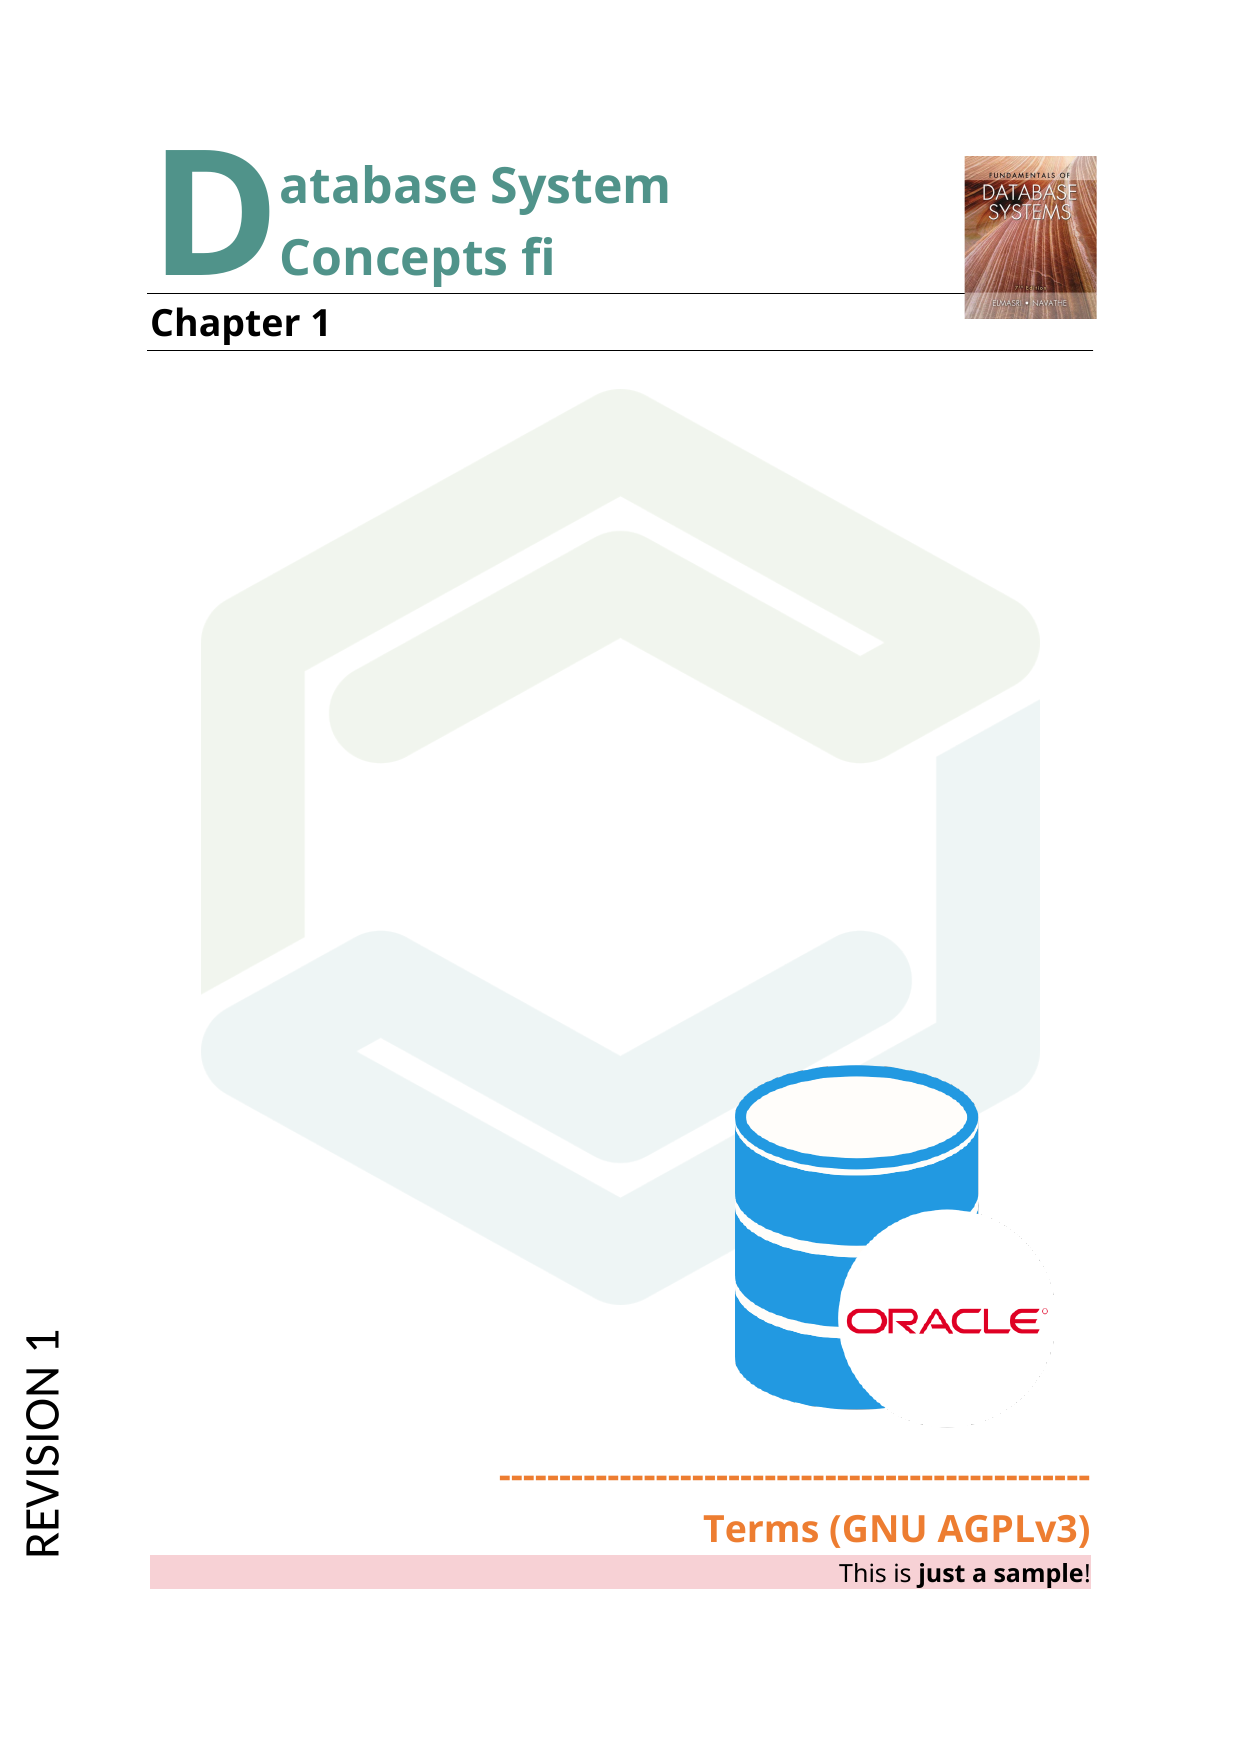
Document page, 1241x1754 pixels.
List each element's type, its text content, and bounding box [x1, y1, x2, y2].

picture [689, 1046, 1090, 1446]
picture [964, 156, 1097, 319]
text Database System Concepts ﬁ [150, 150, 1091, 289]
text Chapter 1 [147, 294, 1093, 350]
text Terms (GNU AGPLv3) [150, 1502, 1091, 1553]
text This is just a sample! [150, 1555, 1091, 1589]
text ------------------------------------------------- [150, 1385, 1091, 1499]
